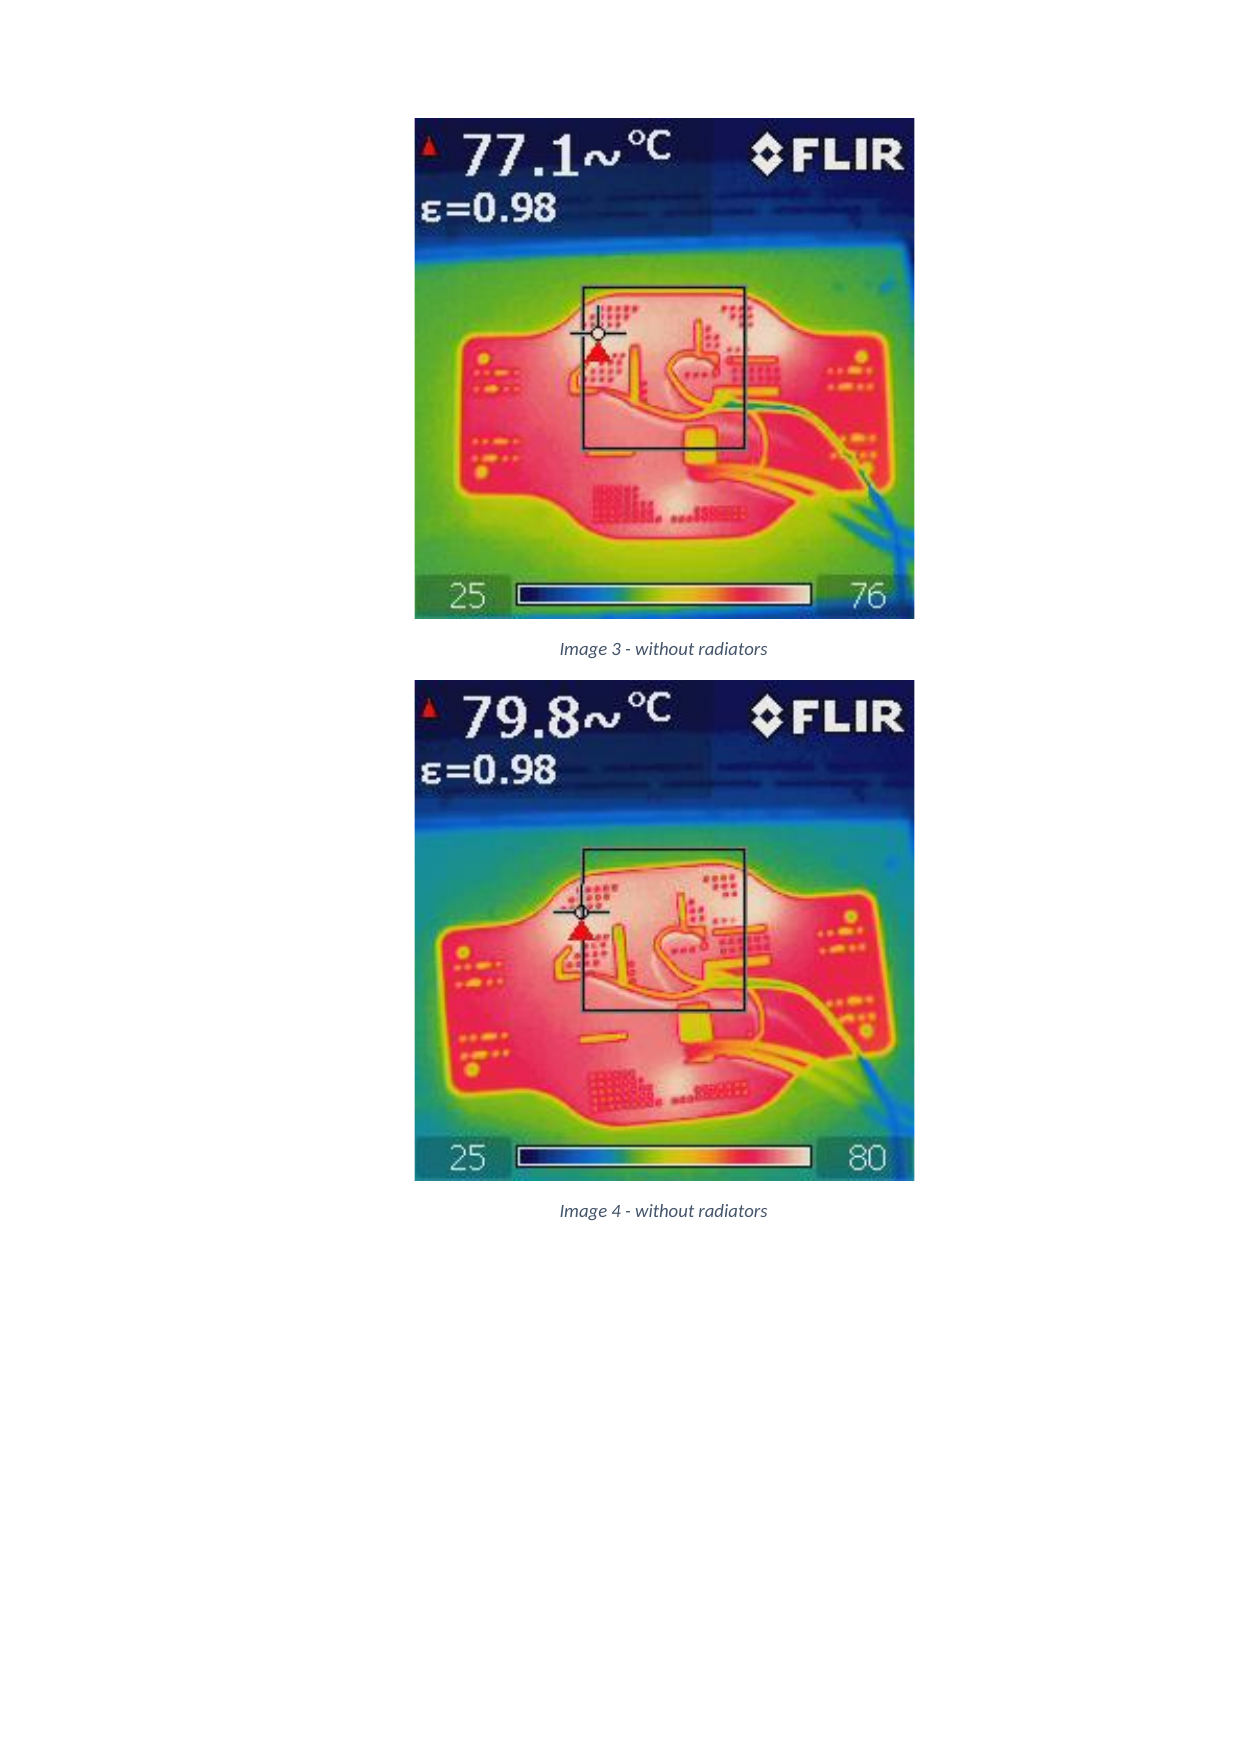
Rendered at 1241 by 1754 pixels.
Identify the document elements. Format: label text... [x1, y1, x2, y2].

text Image 4 - without radiators [177, 1199, 1152, 1222]
text Image 3 - without radiators [177, 637, 1152, 659]
